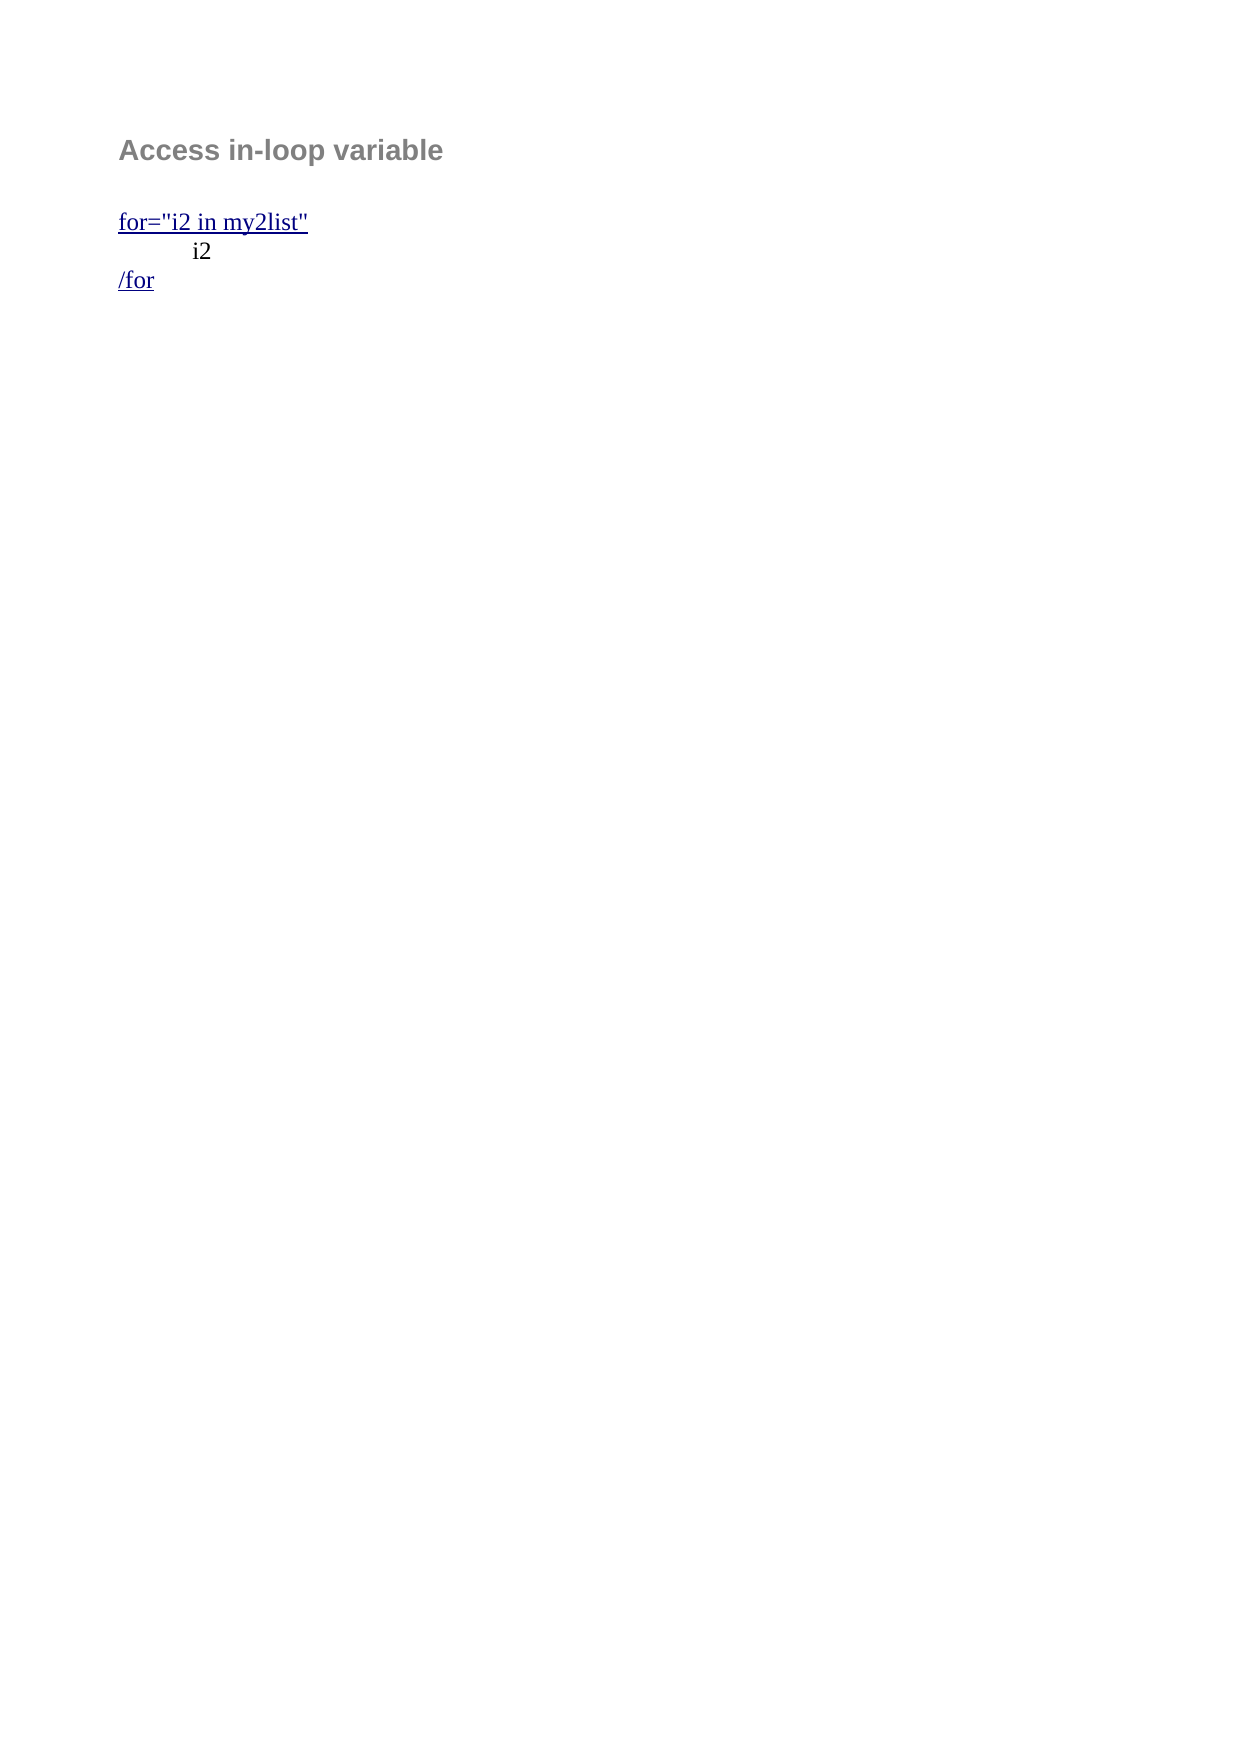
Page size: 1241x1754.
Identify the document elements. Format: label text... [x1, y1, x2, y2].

subtitle Access in-loop variable [118, 133, 1122, 166]
text /for [118, 265, 1122, 294]
text i2 [118, 236, 1122, 265]
text for="i2 in my2list" [118, 207, 1122, 236]
